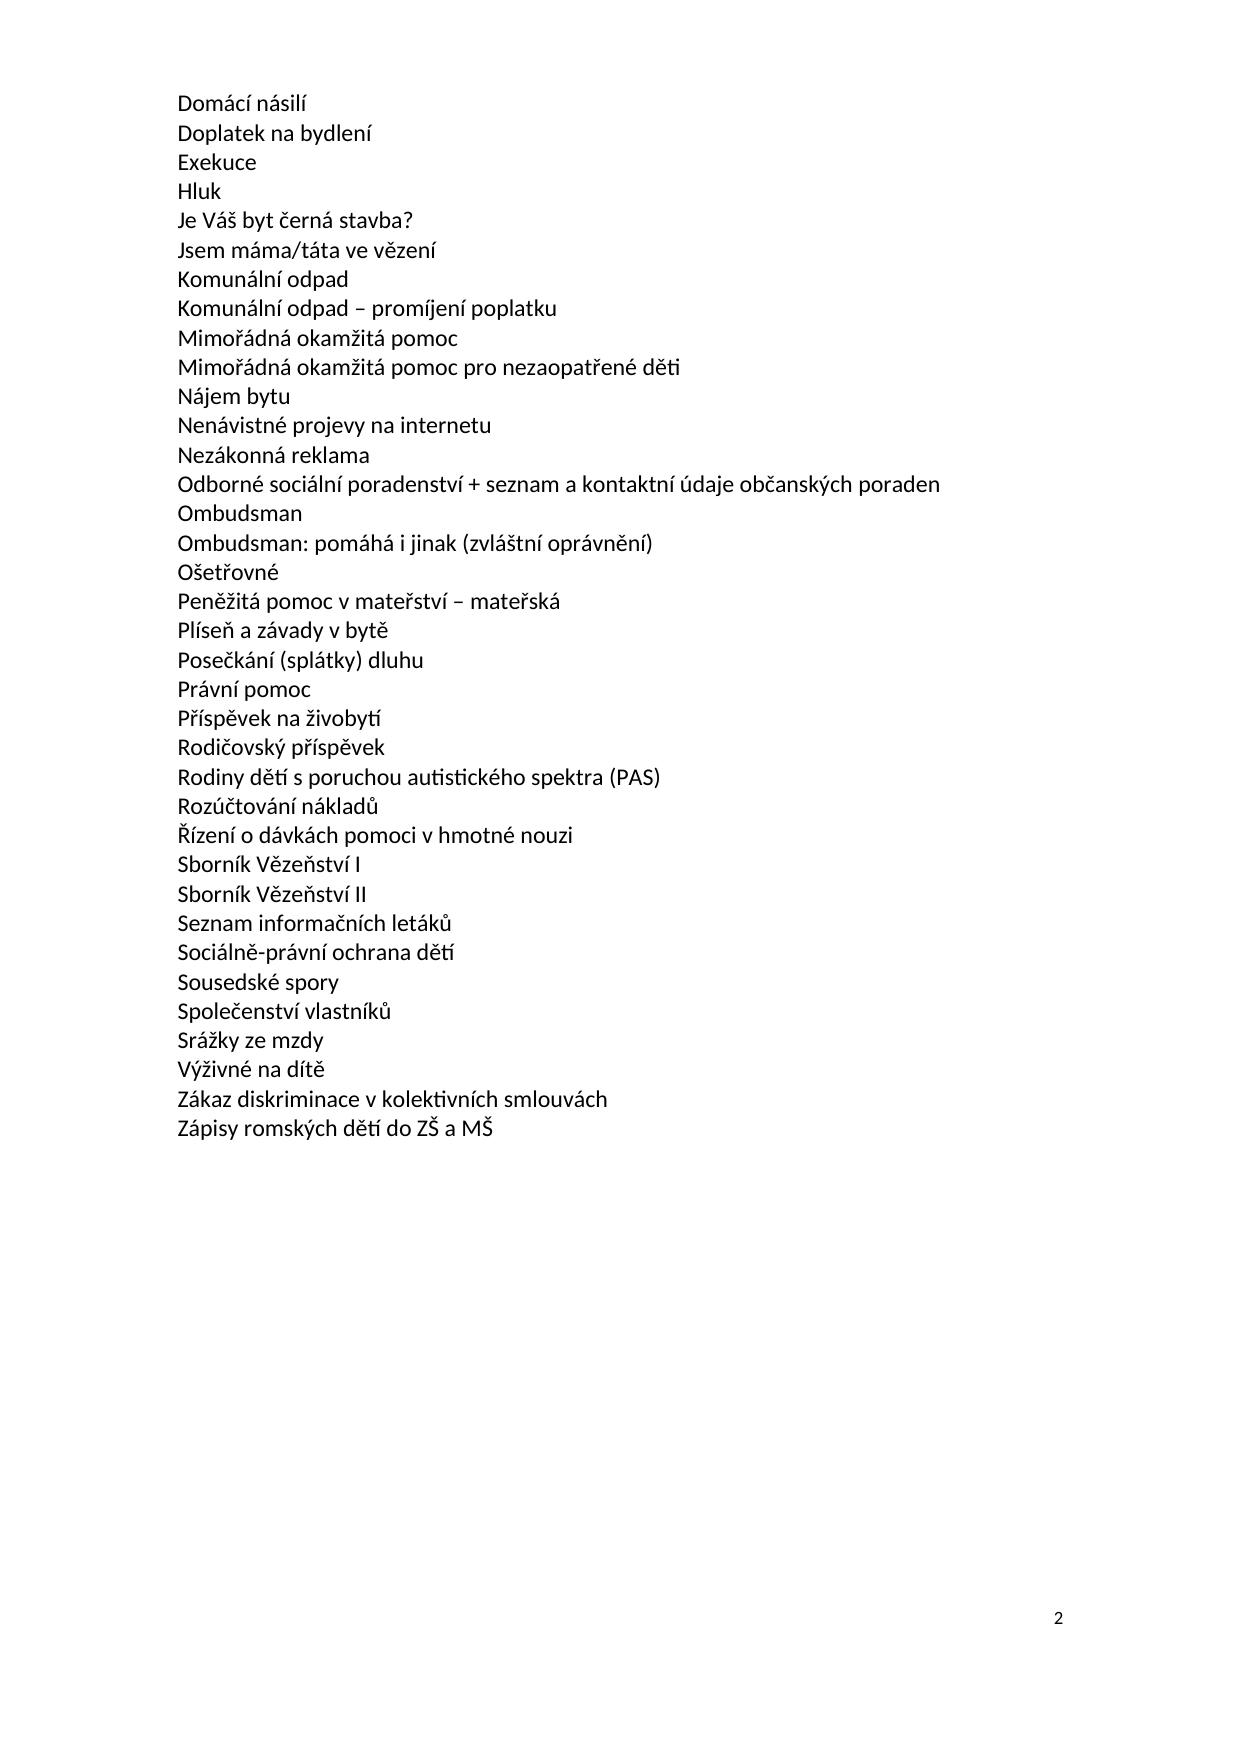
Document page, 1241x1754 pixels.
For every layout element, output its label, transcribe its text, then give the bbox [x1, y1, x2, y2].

text Nezákonná reklama [177, 440, 1063, 469]
text Peněžitá pomoc v mateřství – mateřská [177, 586, 1063, 615]
text Zápisy romských dětí do ZŠ a MŠ [177, 1113, 1063, 1142]
text Ombudsman: pomáhá i jinak (zvláštní oprávnění) [177, 528, 1063, 557]
text Plíseň a závady v bytě [177, 615, 1063, 645]
text Seznam informačních letáků [177, 908, 1063, 937]
text Sborník Vězeňství I [177, 849, 1063, 879]
text Rodičovský příspěvek [177, 732, 1063, 762]
text Zákaz diskriminace v kolektivních smlouvách [177, 1084, 1063, 1113]
text Výživné na dítě [177, 1054, 1063, 1084]
text Rodiny dětí s poruchou autistického spektra (PAS) [177, 762, 1063, 791]
text Příspěvek na živobytí [177, 703, 1063, 732]
text Společenství vlastníků [177, 996, 1063, 1025]
text Komunální odpad [177, 264, 1063, 293]
text Exekuce [177, 147, 1063, 176]
text Řízení o dávkách pomoci v hmotné nouzi [177, 820, 1063, 849]
text Nenávistné projevy na internetu [177, 411, 1063, 440]
text Jsem máma/táta ve vězení [177, 235, 1063, 264]
text Odborné sociální poradenství + seznam a kontaktní údaje občanských poraden [177, 469, 1063, 498]
text Je Váš byt černá stavba? [177, 206, 1063, 235]
text Domácí násilí [177, 88, 1063, 118]
text Sborník Vězeňství II [177, 879, 1063, 908]
text Srážky ze mzdy [177, 1025, 1063, 1054]
text Nájem bytu [177, 381, 1063, 411]
text Ošetřovné [177, 557, 1063, 586]
text Doplatek na bydlení [177, 118, 1063, 147]
text Hluk [177, 176, 1063, 206]
text Komunální odpad – promíjení poplatku [177, 293, 1063, 323]
text Posečkání (splátky) dluhu [177, 645, 1063, 674]
text Rozúčtování nákladů [177, 791, 1063, 820]
text Sousedské spory [177, 967, 1063, 996]
text Mimořádná okamžitá pomoc pro nezaopatřené děti [177, 352, 1063, 381]
text Sociálně-právní ochrana dětí [177, 937, 1063, 967]
text Právní pomoc [177, 674, 1063, 703]
text Ombudsman [177, 498, 1063, 528]
text Mimořádná okamžitá pomoc [177, 323, 1063, 352]
